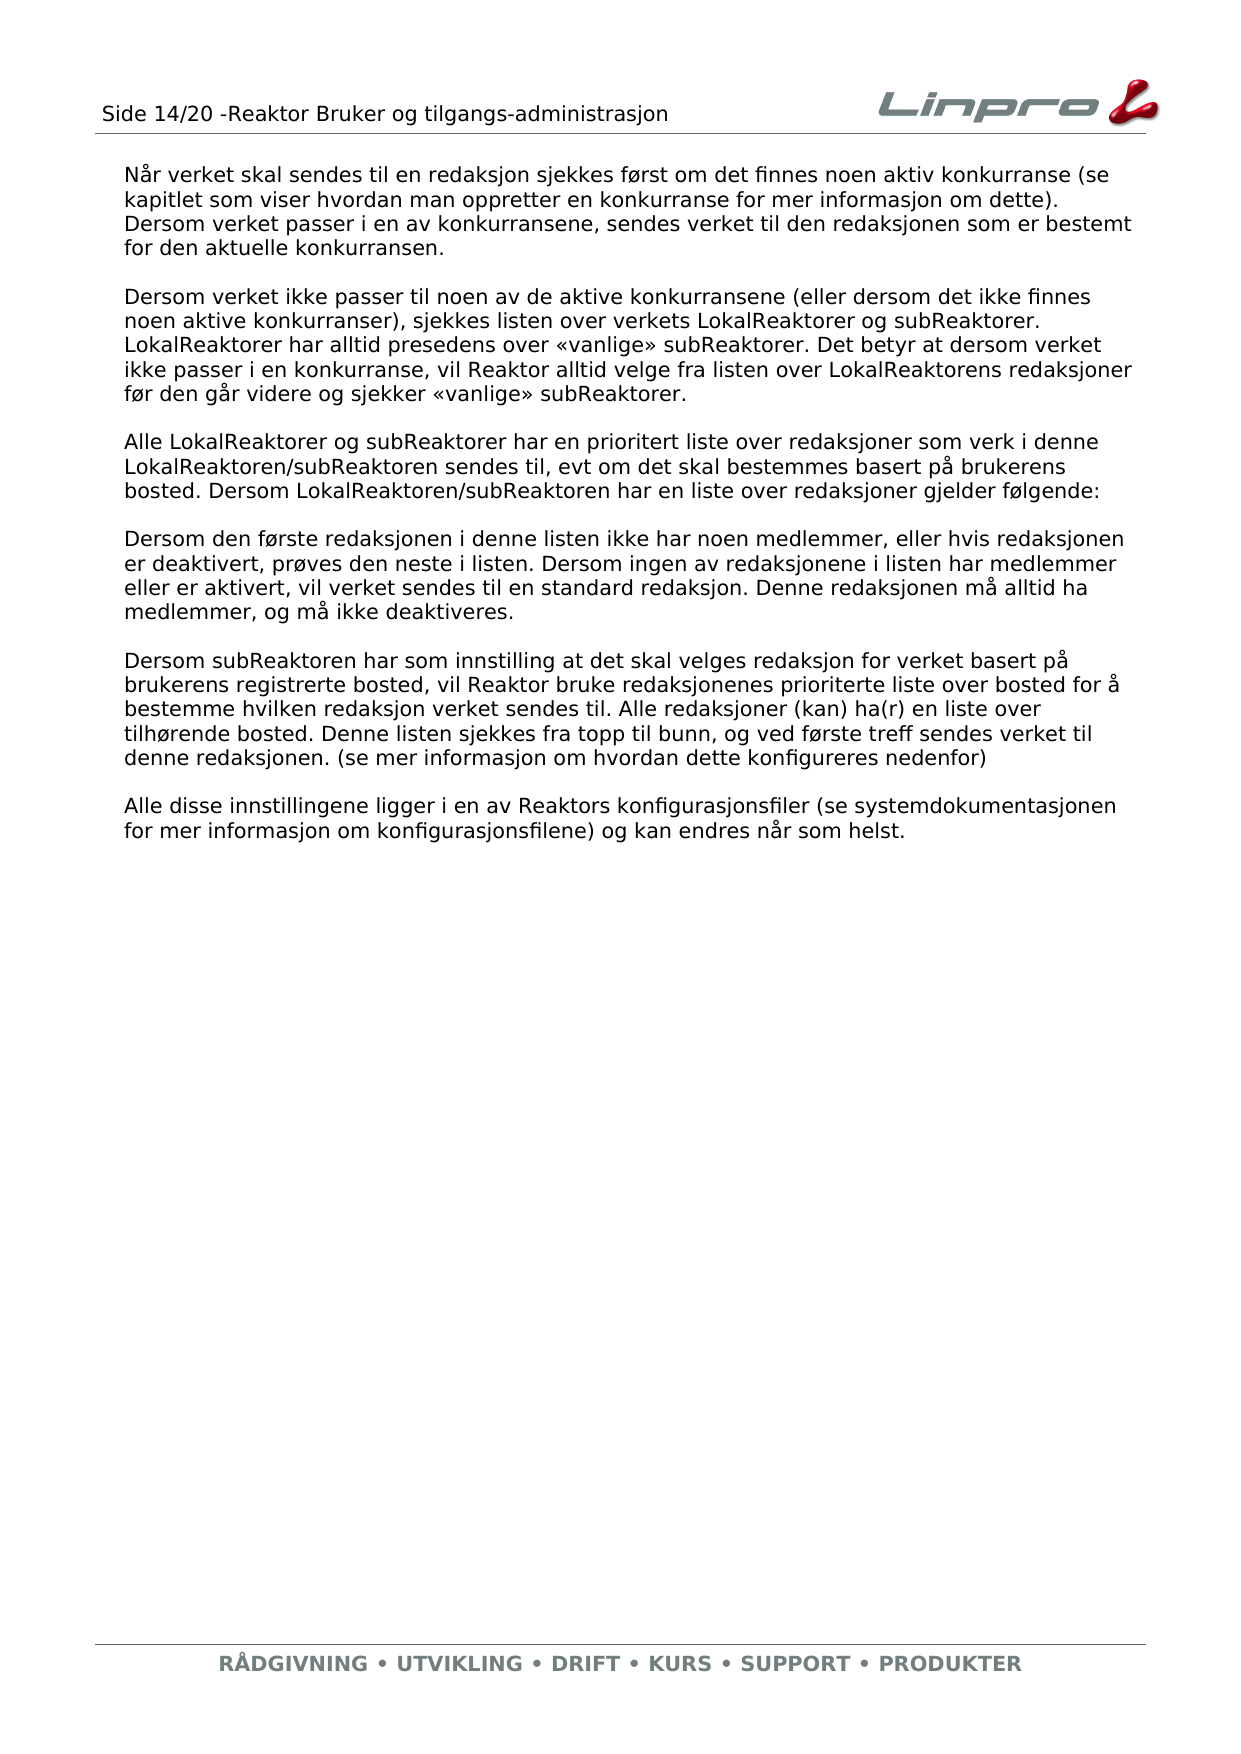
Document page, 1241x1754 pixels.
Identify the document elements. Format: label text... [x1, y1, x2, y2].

text Når verket skal sendes til en redaksjon sjekkes først om det finnes noen aktiv konkurranse (se kapitlet som viser hvordan man oppretter en konkurranse for mer informasjon om dette). Dersom verket passer i en av konkurransene, sendes verket til den redaksjonen som er bestemt for den aktuelle konkurransen. [124, 163, 1146, 261]
text Dersom verket ikke passer til noen av de aktive konkurransene (eller dersom det ikke finnes noen aktive konkurranser), sjekkes listen over verkets LokalReaktorer og subReaktorer. LokalReaktorer har alltid presedens over «vanlige» subReaktorer. Det betyr at dersom verket ikke passer i en konkurranse, vil Reaktor alltid velge fra listen over LokalReaktorens redaksjoner før den går videre og sjekker «vanlige» subReaktorer. [124, 285, 1146, 406]
text Alle LokalReaktorer og subReaktorer har en prioritert liste over redaksjoner som verk i denne LokalReaktoren/subReaktoren sendes til, evt om det skal bestemmes basert på brukerens bosted. Dersom LokalReaktoren/subReaktoren har en liste over redaksjoner gjelder følgende: [124, 430, 1146, 503]
text Alle disse innstillingene ligger i en av Reaktors konfigurasjonsfiler (se systemdokumentasjonen for mer informasjon om konfigurasjonsfilene) og kan endres når som helst. [124, 794, 1146, 843]
text Dersom den første redaksjonen i denne listen ikke har noen medlemmer, eller hvis redaksjonen er deaktivert, prøves den neste i listen. Dersom ingen av redaksjonene i listen har medlemmer eller er aktivert, vil verket sendes til en standard redaksjon. Denne redaksjonen må alltid ha medlemmer, og må ikke deaktiveres. [124, 527, 1146, 624]
text Dersom subReaktoren har som innstilling at det skal velges redaksjon for verket basert på brukerens registrerte bosted, vil Reaktor bruke redaksjonenes prioriterte liste over bosted for å bestemme hvilken redaksjon verket sendes til. Alle redaksjoner (kan) ha(r) en liste over tilhørende bosted. Denne listen sjekkes fra topp til bunn, og ved første treff sendes verket til denne redaksjonen. (se mer informasjon om hvordan dette konfigureres nedenfor) [124, 649, 1146, 770]
picture [878, 78, 1162, 128]
